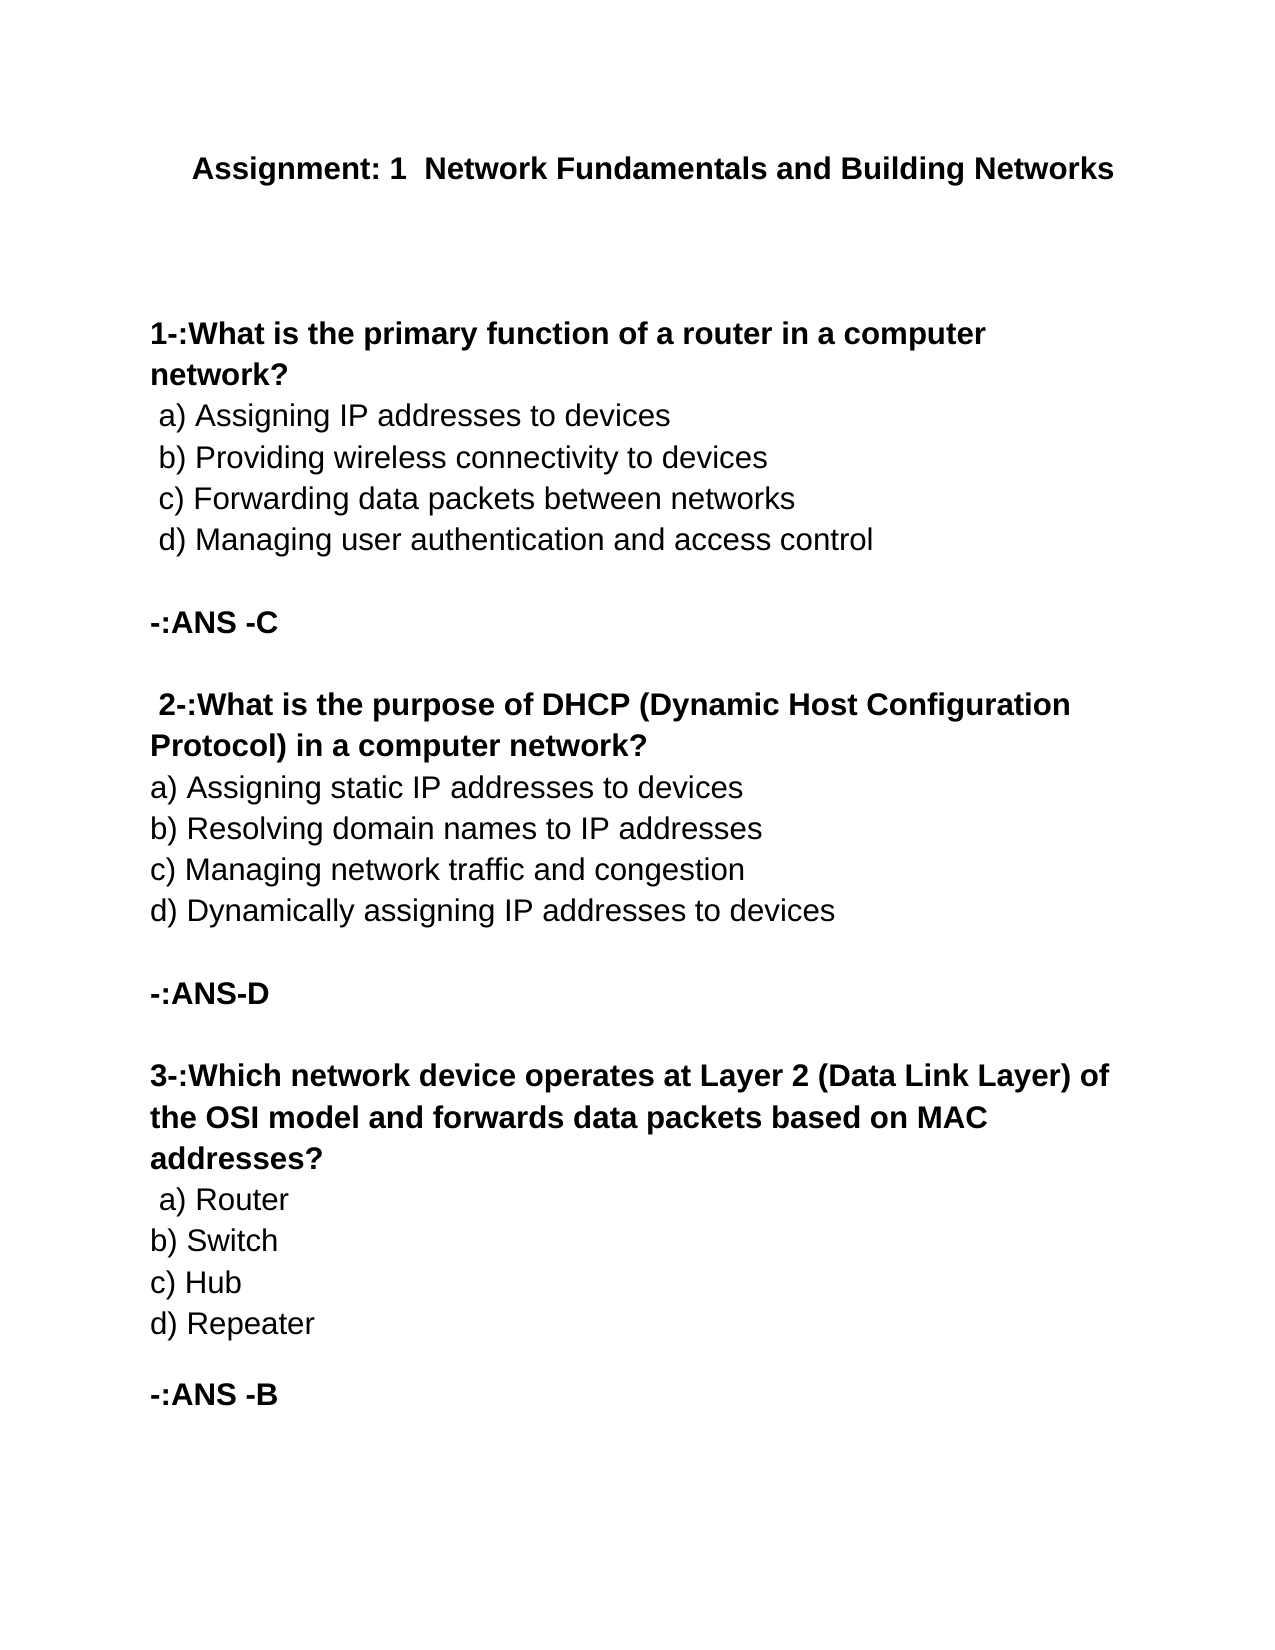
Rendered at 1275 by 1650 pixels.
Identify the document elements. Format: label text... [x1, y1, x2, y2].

text c) Forwarding data packets between networks [150, 480, 1125, 516]
text c) Managing network traffic and congestion [150, 851, 1125, 887]
text d) Repeater [150, 1305, 1125, 1341]
text b) Resolving domain names to IP addresses [150, 810, 1125, 846]
text 1-:What is the primary function of a router in a computer network? [150, 315, 1125, 392]
text 3-:Which network device operates at Layer 2 (Data Link Layer) of the OSI model and forwards data packets based on MAC addresses? [150, 1057, 1125, 1176]
text 2-:What is the purpose of DHCP (Dynamic Host Configuration Protocol) in a computer network? [150, 686, 1125, 763]
text c) Hub [150, 1264, 1125, 1300]
text b) Switch [150, 1222, 1125, 1258]
text a) Assigning static IP addresses to devices [150, 769, 1125, 805]
text a) Router [150, 1181, 1125, 1217]
text d) Dynamically assigning IP addresses to devices [150, 892, 1125, 928]
text Assignment: 1 Network Fundamentals and Building Networks [150, 150, 1125, 186]
text -:ANS-D [150, 975, 1125, 1011]
text -:ANS -C [150, 604, 1125, 640]
text a) Assigning IP addresses to devices [150, 397, 1125, 433]
text d) Managing user authentication and access control [150, 521, 1125, 557]
text -:ANS -B [150, 1376, 1125, 1412]
text b) Providing wireless connectivity to devices [150, 439, 1125, 475]
